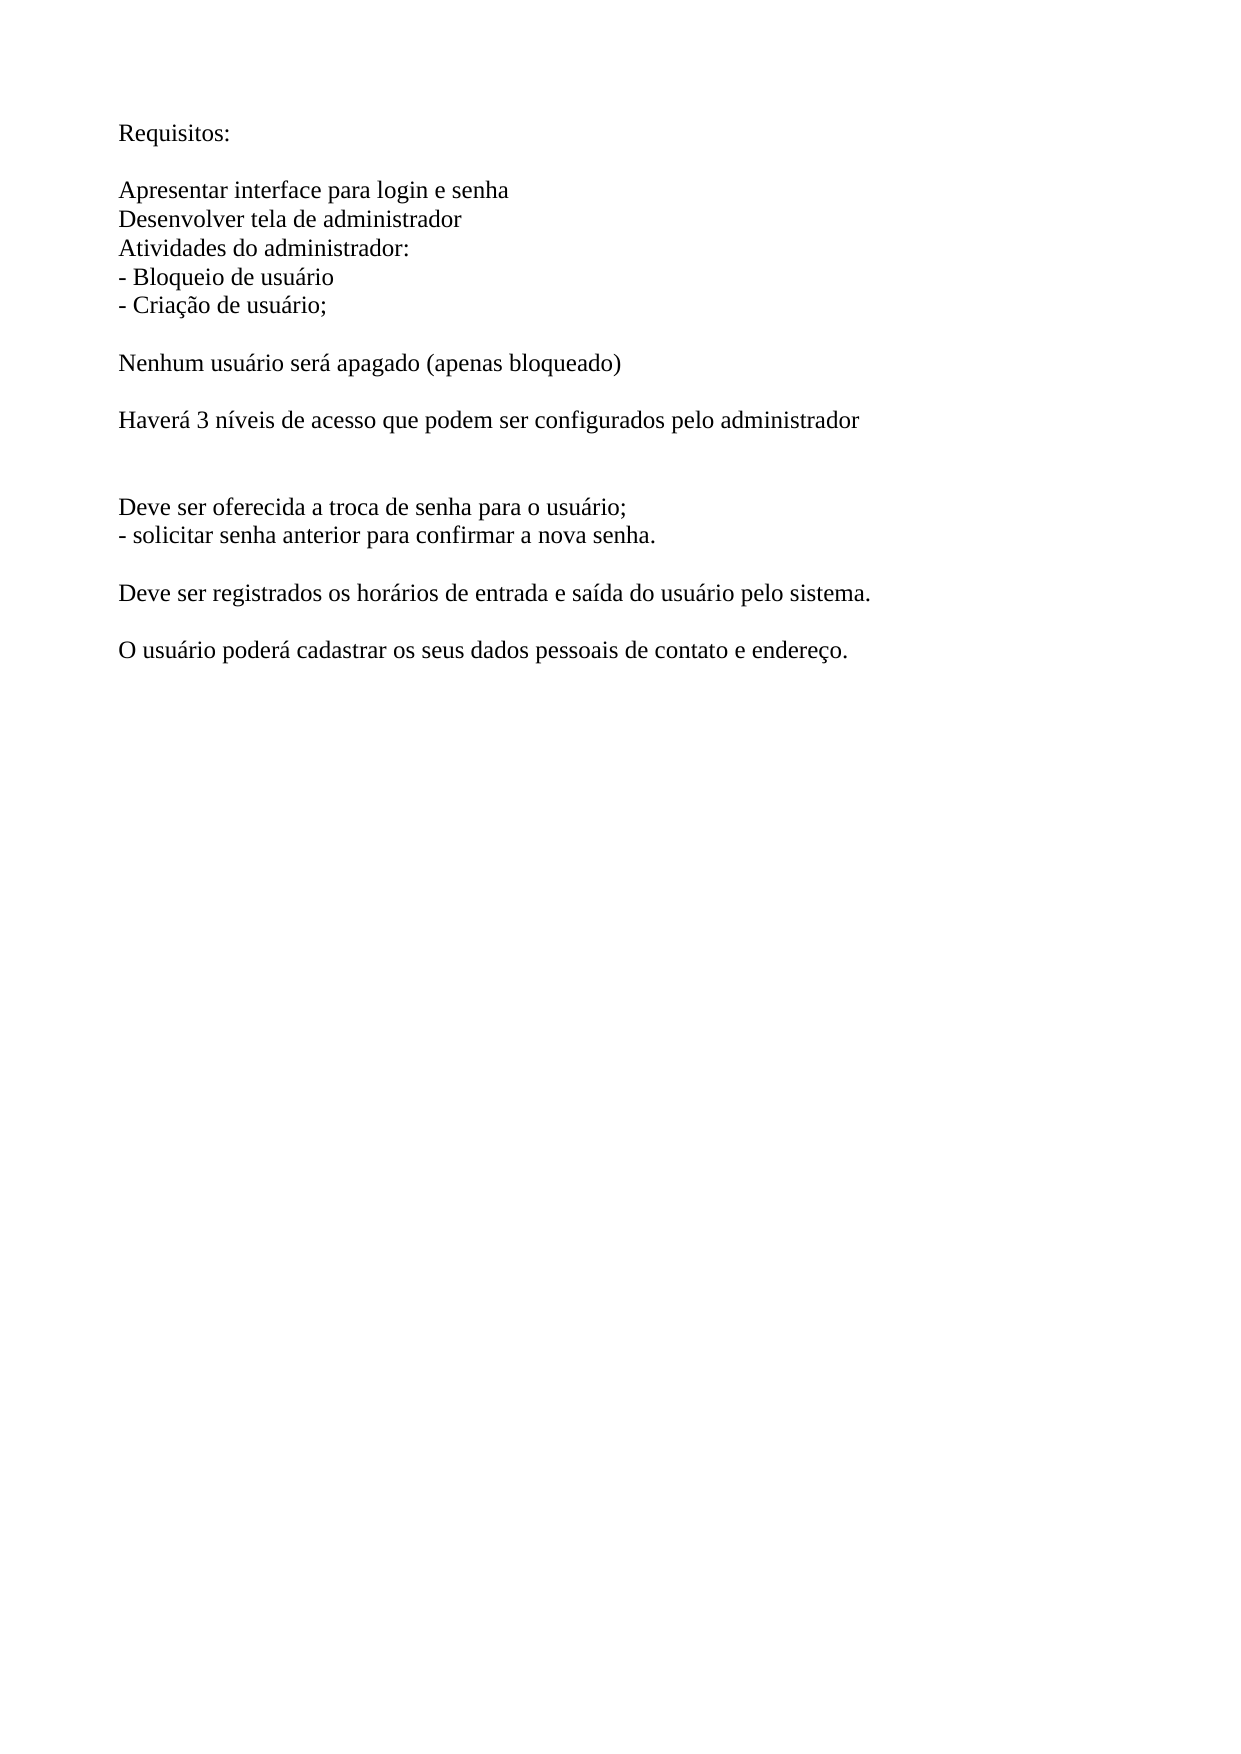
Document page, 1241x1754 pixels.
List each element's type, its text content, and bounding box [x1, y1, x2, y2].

text Deve ser oferecida a troca de senha para o usuário; [118, 492, 1122, 521]
text Deve ser registrados os horários de entrada e saída do usuário pelo sistema. [118, 578, 1122, 607]
text Atividades do administrador: [118, 233, 1122, 262]
text O usuário poderá cadastrar os seus dados pessoais de contato e endereço. [118, 636, 1122, 664]
text Nenhum usuário será apagado (apenas bloqueado) [118, 348, 1122, 377]
text Apresentar interface para login e senha [118, 176, 1122, 204]
text - solicitar senha anterior para confirmar a nova senha. [118, 521, 1122, 549]
text Requisitos: [118, 118, 1122, 147]
text Haverá 3 níveis de acesso que podem ser configurados pelo administrador [118, 406, 1122, 434]
text - Bloqueio de usuário [118, 262, 1122, 291]
text Desenvolver tela de administrador [118, 204, 1122, 233]
text - Criação de usuário; [118, 291, 1122, 319]
